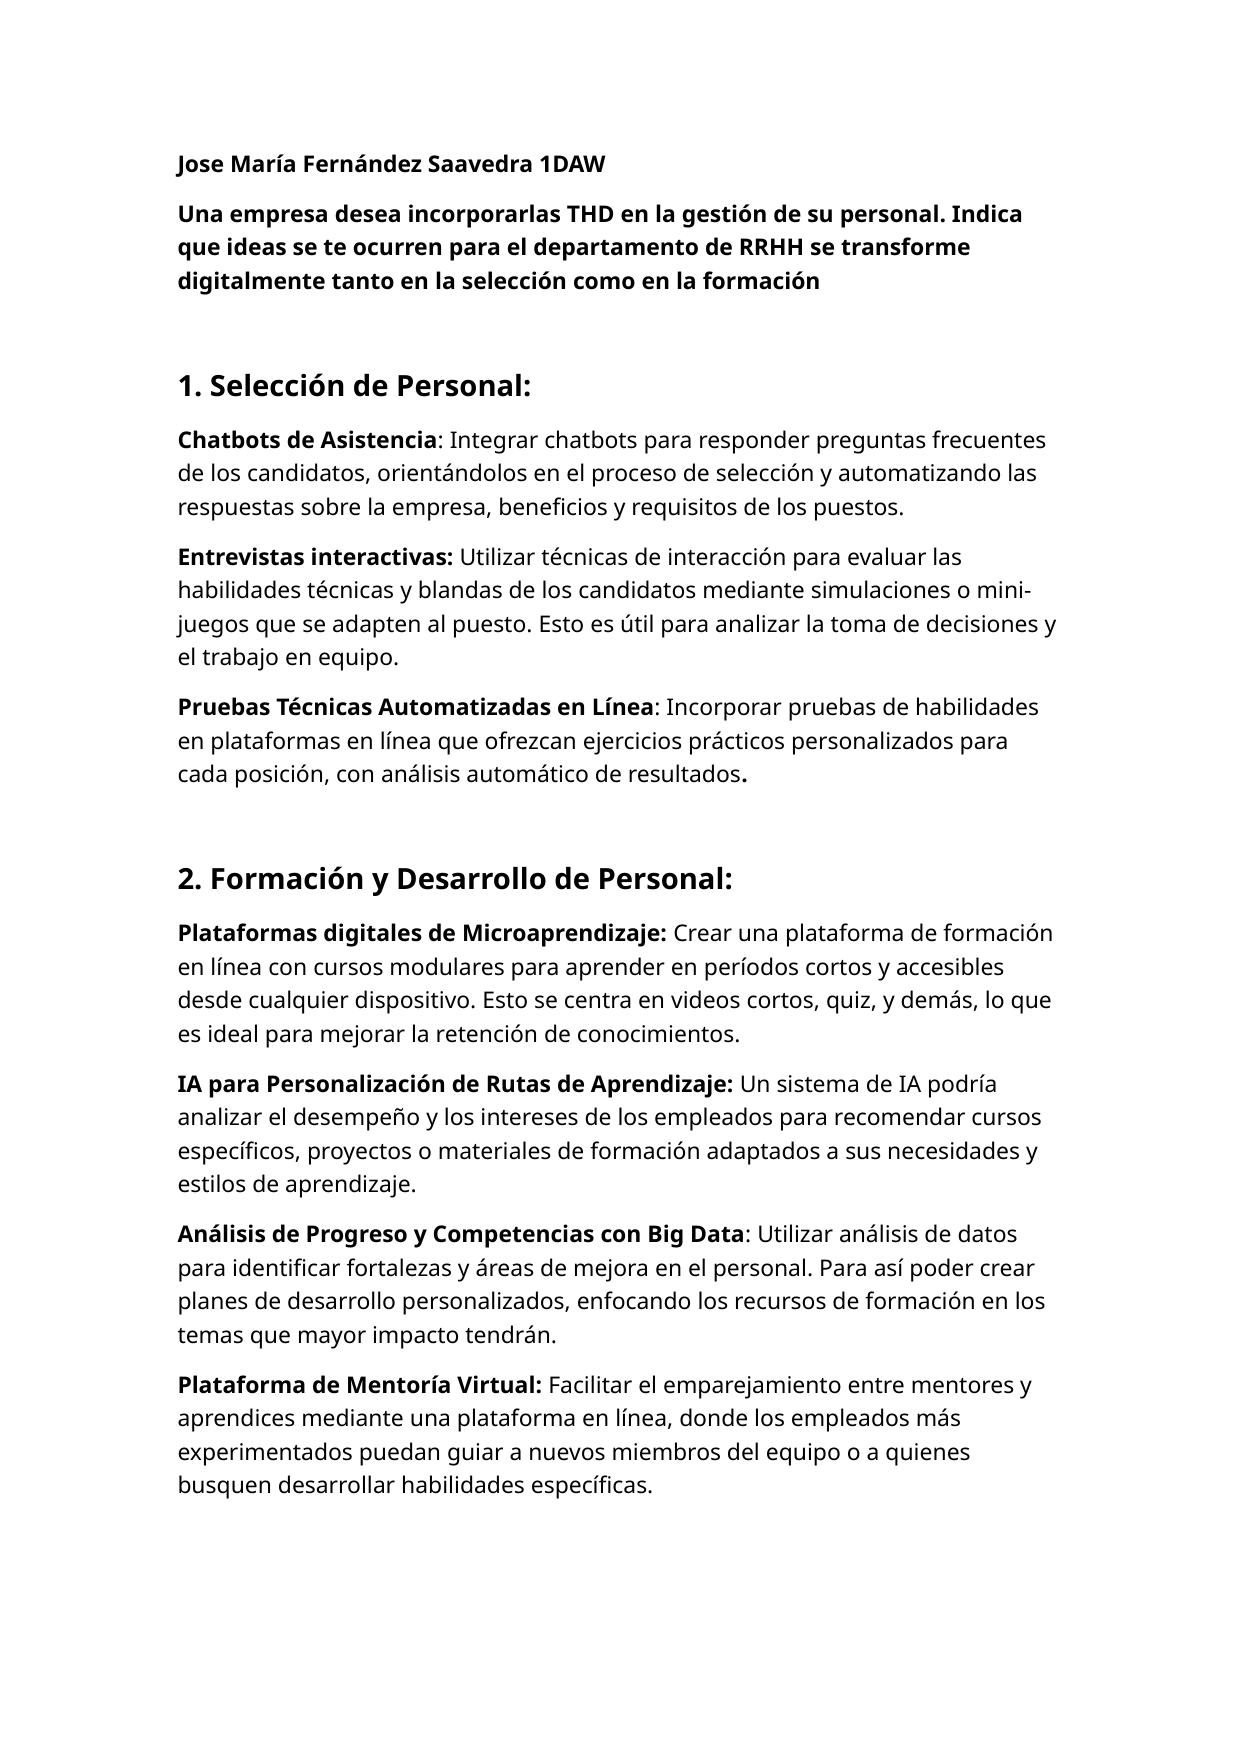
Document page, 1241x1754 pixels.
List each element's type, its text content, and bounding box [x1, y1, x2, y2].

text Chatbots de Asistencia: Integrar chatbots para responder preguntas frecuentes de los candidatos, orientándolos en el proceso de selección y automatizando las respuestas sobre la empresa, beneficios y requisitos de los puestos. [177, 424, 1063, 522]
text 1. Selección de Personal: [177, 365, 1063, 404]
text Pruebas Técnicas Automatizadas en Línea: Incorporar pruebas de habilidades en plataformas en línea que ofrezcan ejercicios prácticos personalizados para cada posición, con análisis automático de resultados. [177, 691, 1063, 789]
text Plataformas digitales de Microaprendizaje: Crear una plataforma de formación en línea con cursos modulares para aprender en períodos cortos y accesibles desde cualquier dispositivo. Esto se centra en videos cortos, quiz, y demás, lo que es ideal para mejorar la retención de conocimientos. [177, 917, 1063, 1049]
text IA para Personalización de Rutas de Aprendizaje: Un sistema de IA podría analizar el desempeño y los intereses de los empleados para recomendar cursos específicos, proyectos o materiales de formación adaptados a sus necesidades y estilos de aprendizaje. [177, 1068, 1063, 1199]
text Análisis de Progreso y Competencias con Big Data: Utilizar análisis de datos para identificar fortalezas y áreas de mejora en el personal. Para así poder crear planes de desarrollo personalizados, enfocando los recursos de formación en los temas que mayor impacto tendrán. [177, 1218, 1063, 1350]
text Jose María Fernández Saavedra 1DAW [177, 148, 1063, 179]
text Entrevistas interactivas: Utilizar técnicas de interacción para evaluar las habilidades técnicas y blandas de los candidatos mediante simulaciones o mini-juegos que se adapten al puesto. Esto es útil para analizar la toma de decisiones y el trabajo en equipo. [177, 541, 1063, 672]
text 2. Formación y Desarrollo de Personal: [177, 858, 1063, 898]
text Una empresa desea incorporarlas THD en la gestión de su personal. Indica que ideas se te ocurren para el departamento de RRHH se transforme digitalmente tanto en la selección como en la formación [177, 198, 1063, 296]
text Plataforma de Mentoría Virtual: Facilitar el emparejamiento entre mentores y aprendices mediante una plataforma en línea, donde los empleados más experimentados puedan guiar a nuevos miembros del equipo o a quienes busquen desarrollar habilidades específicas. [177, 1369, 1063, 1500]
